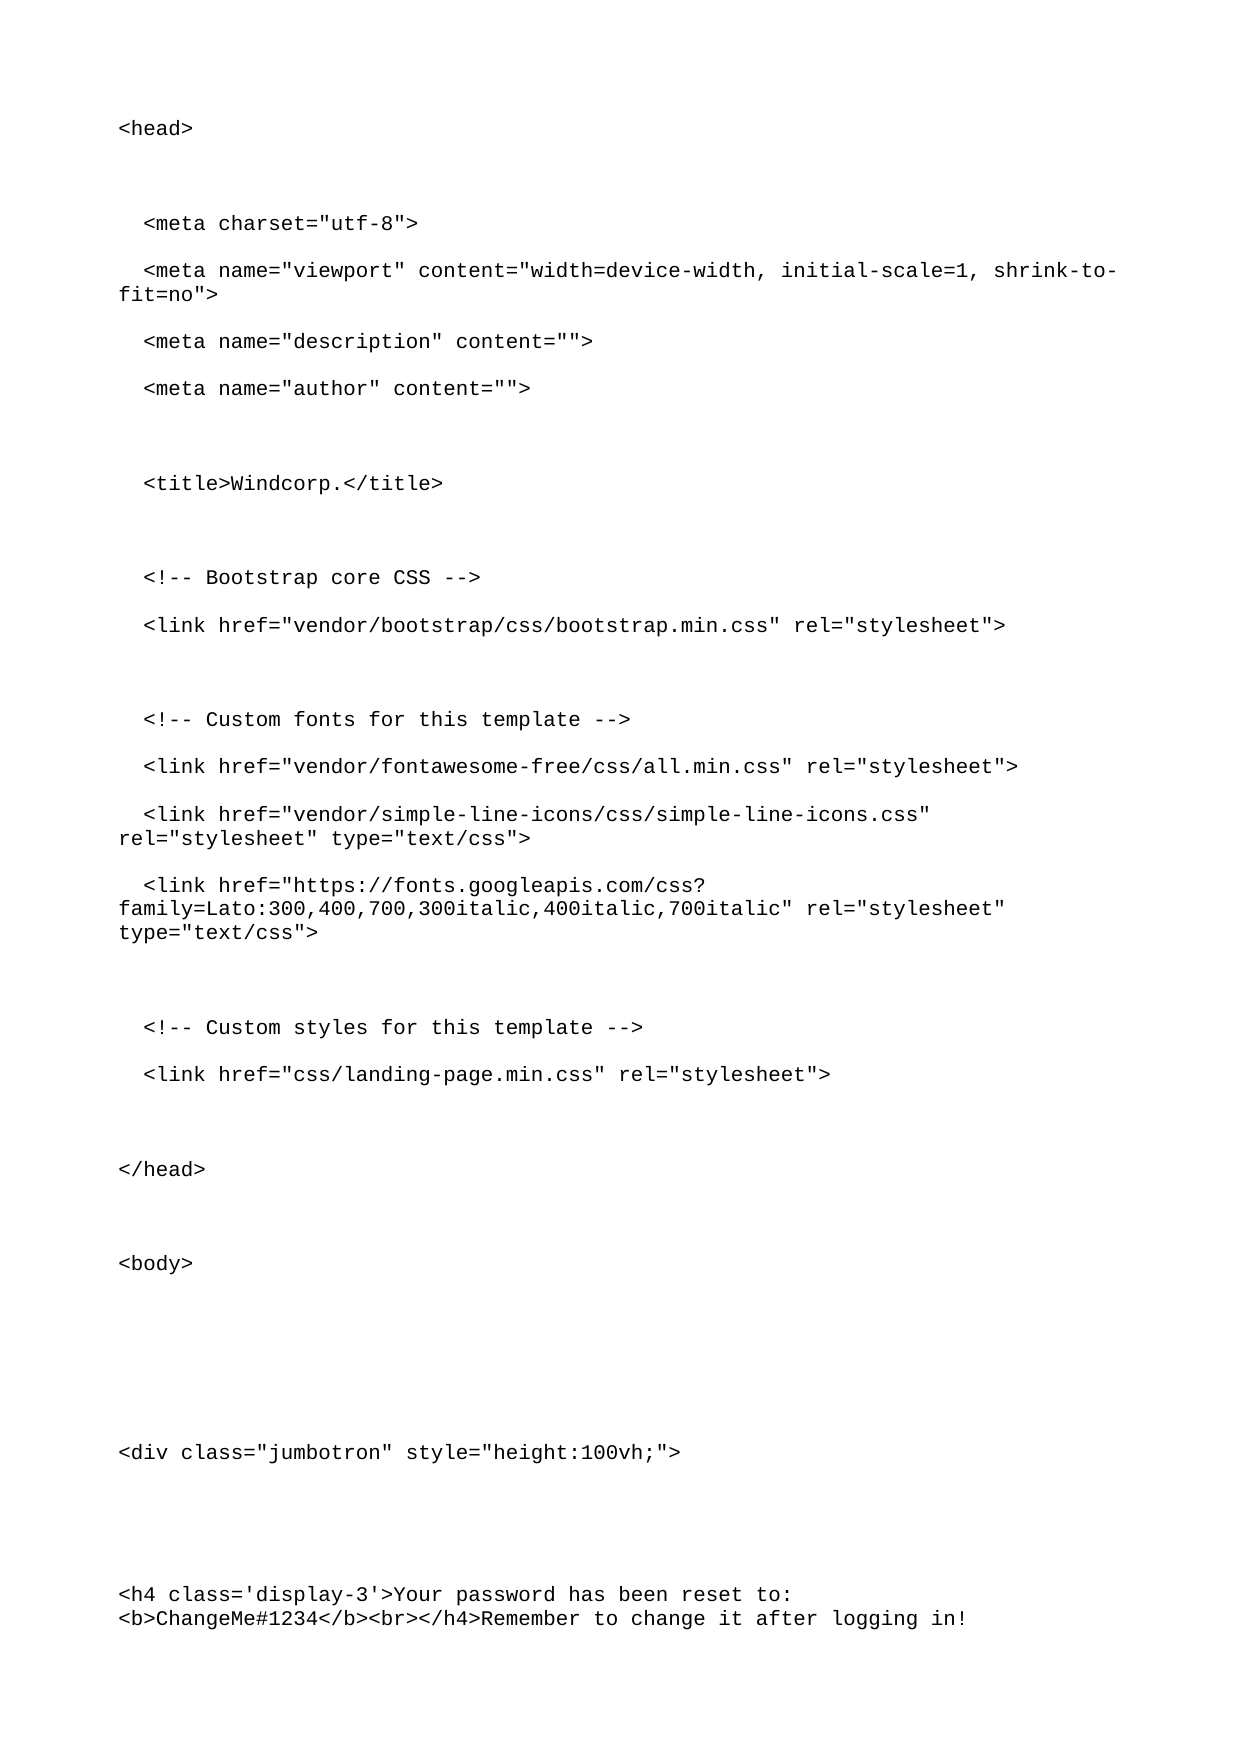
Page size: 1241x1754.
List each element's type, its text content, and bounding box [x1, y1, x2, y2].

text <!-- Bootstrap core CSS --> [118, 567, 1122, 591]
text <!-- Custom styles for this template --> [118, 1017, 1122, 1040]
text <h4 class='display-3'>Your password has been reset to: <b>ChangeMe#1234</b><br></h4>Remember to change it after logging in! [118, 1584, 1122, 1631]
text <meta name="viewport" content="width=device-width, initial-scale=1, shrink-to-fit=no"> [118, 260, 1122, 307]
text <link href="vendor/bootstrap/css/bootstrap.min.css" rel="stylesheet"> [118, 615, 1122, 638]
text <div class="jumbotron" style="height:100vh;"> [118, 1442, 1122, 1466]
text <meta name="description" content=""> [118, 331, 1122, 354]
text <!-- Custom fonts for this template --> [118, 709, 1122, 733]
text <meta charset="utf-8"> [118, 213, 1122, 236]
text <body> [118, 1253, 1122, 1277]
text <link href="vendor/fontawesome-free/css/all.min.css" rel="stylesheet"> [118, 757, 1122, 780]
text <link href="https://fonts.googleapis.com/css?family=Lato:300,400,700,300italic,400italic,700italic" rel="stylesheet" type="text/css"> [118, 875, 1122, 946]
text <link href="vendor/simple-line-icons/css/simple-line-icons.css" rel="stylesheet" type="text/css"> [118, 804, 1122, 851]
text <meta name="author" content=""> [118, 378, 1122, 402]
text <title>Windcorp.</title> [118, 473, 1122, 496]
text <link href="css/landing-page.min.css" rel="stylesheet"> [118, 1064, 1122, 1088]
text </head> [118, 1158, 1122, 1182]
text <head> [118, 118, 1122, 142]
